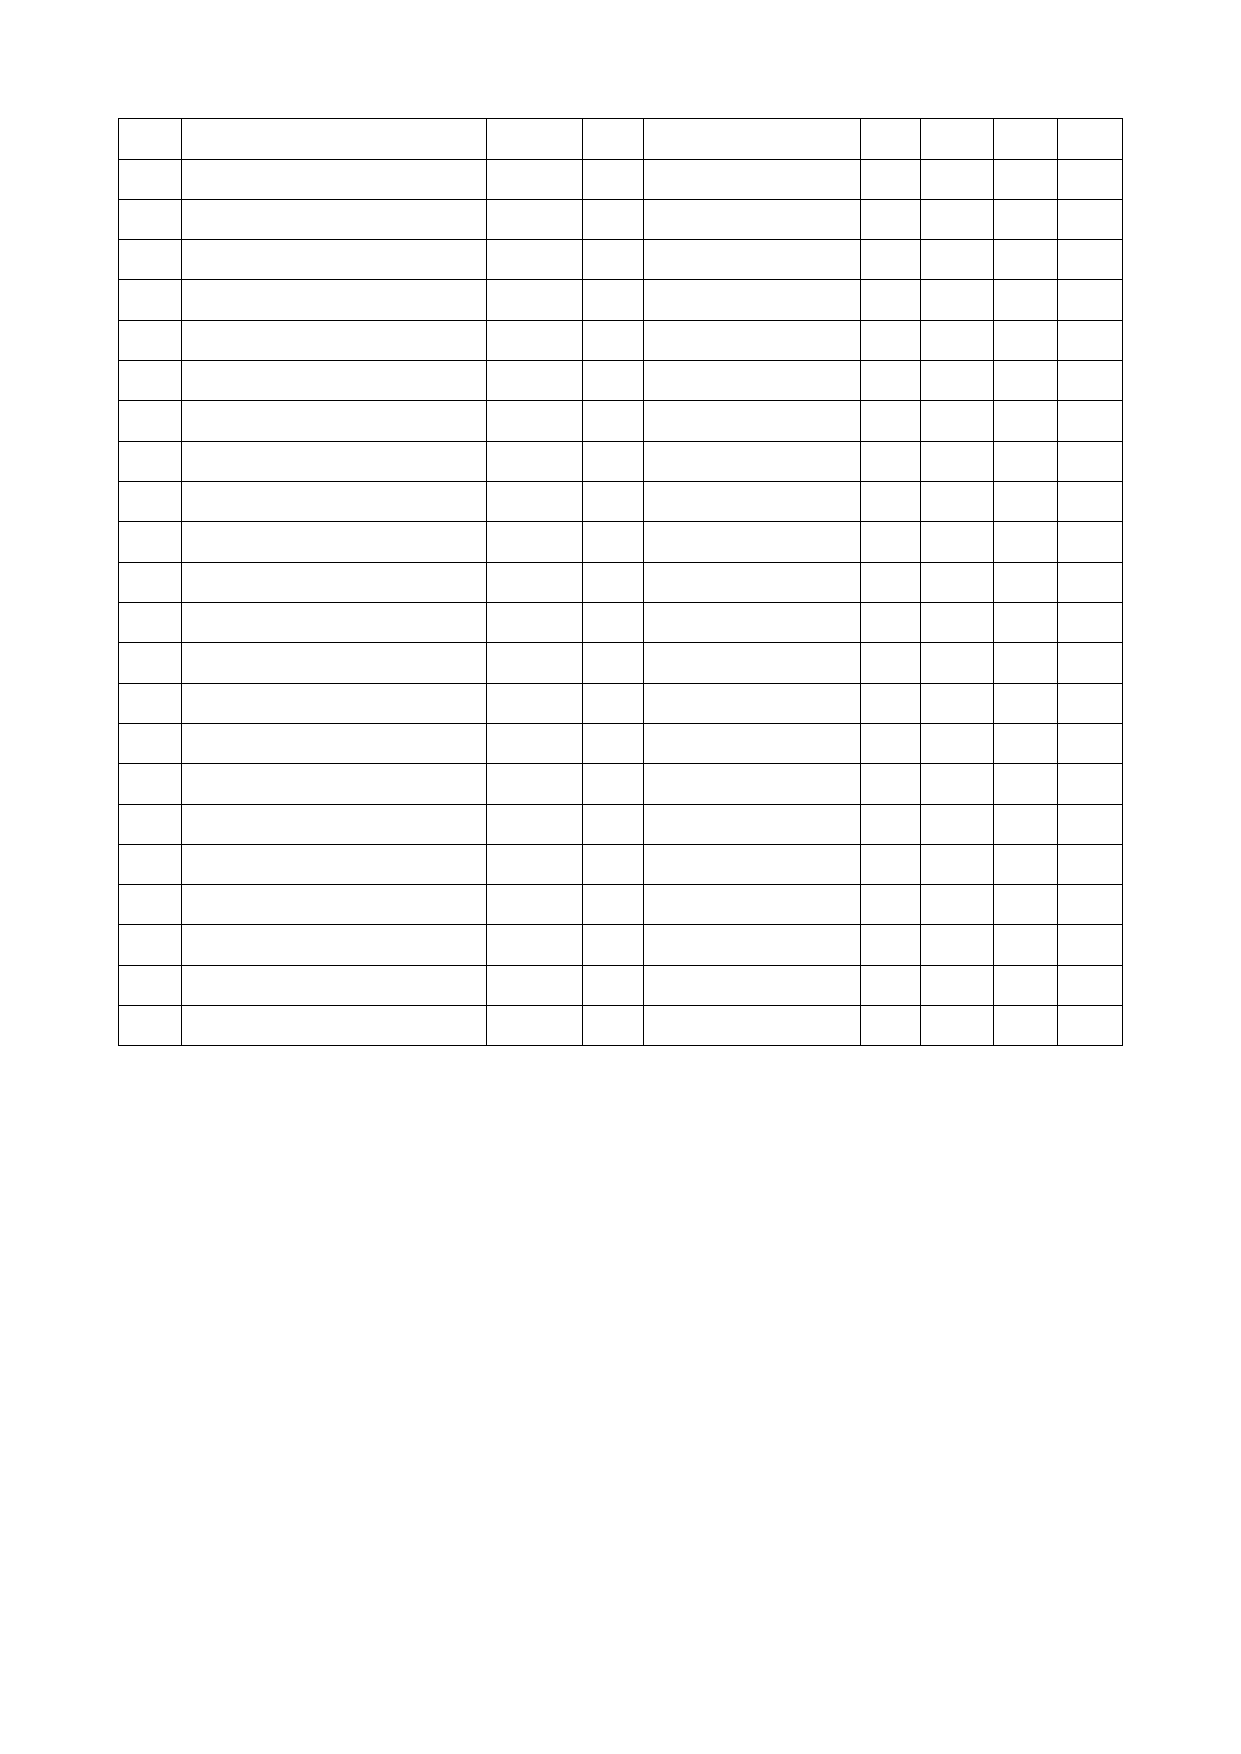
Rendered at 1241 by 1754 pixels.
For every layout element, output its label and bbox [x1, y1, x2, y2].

table_cell [487, 280, 582, 320]
table_cell [182, 966, 486, 1005]
table_cell [994, 643, 1057, 682]
table_cell [861, 563, 920, 602]
table_cell [861, 401, 920, 441]
table_cell [921, 764, 993, 803]
table_cell [921, 119, 993, 158]
table_cell [1058, 724, 1122, 763]
table_cell [921, 160, 993, 199]
table_cell [583, 925, 643, 965]
table_cell [487, 684, 582, 723]
table_cell [1058, 966, 1122, 1005]
table_cell [182, 160, 486, 199]
table_cell [644, 1006, 860, 1045]
table_cell [182, 361, 486, 400]
table_cell [994, 805, 1057, 844]
table_cell [487, 845, 582, 884]
table_cell [994, 684, 1057, 723]
table_cell [583, 482, 643, 521]
table_cell [644, 482, 860, 521]
table_cell [644, 563, 860, 602]
table_cell [1058, 482, 1122, 521]
table_cell [583, 280, 643, 320]
table_cell [994, 119, 1057, 158]
table_cell [994, 764, 1057, 803]
table_cell [119, 321, 181, 360]
table_cell [583, 966, 643, 1005]
table_cell [994, 280, 1057, 320]
table_cell [182, 1006, 486, 1045]
table_cell [644, 361, 860, 400]
table_cell [1058, 764, 1122, 803]
table_cell [583, 643, 643, 682]
table_cell [583, 845, 643, 884]
table_cell [182, 401, 486, 441]
table_cell [182, 643, 486, 682]
table_cell [487, 200, 582, 239]
table_cell [921, 966, 993, 1005]
table_cell [487, 764, 582, 803]
table_cell [583, 885, 643, 924]
table_cell [487, 119, 582, 158]
table_cell [921, 925, 993, 965]
table_cell [182, 764, 486, 803]
table_cell [119, 522, 181, 562]
table_cell [487, 321, 582, 360]
table_cell [921, 563, 993, 602]
table_cell [182, 805, 486, 844]
table_cell [861, 280, 920, 320]
table_cell [119, 401, 181, 441]
table_cell [861, 925, 920, 965]
table_cell [861, 603, 920, 642]
table_cell [921, 1006, 993, 1045]
table_cell [1058, 603, 1122, 642]
table_cell [583, 522, 643, 562]
table_cell [994, 724, 1057, 763]
table_cell [921, 200, 993, 239]
table_cell [994, 966, 1057, 1005]
table_cell [583, 401, 643, 441]
table_cell [487, 805, 582, 844]
table_cell [861, 643, 920, 682]
table_cell [487, 482, 582, 521]
table_cell [1058, 401, 1122, 441]
table_cell [583, 240, 643, 279]
table_cell [644, 280, 860, 320]
table_cell [119, 885, 181, 924]
table_cell [119, 482, 181, 521]
table_cell [182, 684, 486, 723]
table_cell [583, 563, 643, 602]
table_cell [1058, 643, 1122, 682]
table_cell [583, 764, 643, 803]
table_cell [583, 442, 643, 481]
table_cell [994, 321, 1057, 360]
table_cell [583, 200, 643, 239]
table_cell [1058, 280, 1122, 320]
table_cell [644, 684, 860, 723]
table_cell [861, 240, 920, 279]
table_cell [644, 966, 860, 1005]
table_cell [644, 925, 860, 965]
table_cell [1058, 200, 1122, 239]
table_cell [921, 885, 993, 924]
table_cell [644, 160, 860, 199]
table_cell [861, 482, 920, 521]
table_cell [644, 200, 860, 239]
table_cell [644, 401, 860, 441]
table_cell [644, 119, 860, 158]
table_cell [921, 684, 993, 723]
table_cell [861, 442, 920, 481]
table_cell [1058, 321, 1122, 360]
table_cell [182, 442, 486, 481]
table_cell [487, 966, 582, 1005]
table_cell [487, 361, 582, 400]
table_cell [861, 200, 920, 239]
table_cell [644, 764, 860, 803]
table_cell [119, 966, 181, 1005]
table_cell [182, 603, 486, 642]
table_cell [861, 361, 920, 400]
table_cell [182, 240, 486, 279]
table_cell [487, 724, 582, 763]
table_cell [921, 401, 993, 441]
table_cell [583, 805, 643, 844]
table_cell [182, 885, 486, 924]
table_cell [487, 401, 582, 441]
table_cell [921, 321, 993, 360]
table_cell [1058, 442, 1122, 481]
table_cell [1058, 925, 1122, 965]
table_cell [861, 805, 920, 844]
table_cell [182, 280, 486, 320]
table_cell [994, 925, 1057, 965]
table_cell [583, 724, 643, 763]
table_cell [861, 160, 920, 199]
table_cell [182, 563, 486, 602]
table_cell [1058, 119, 1122, 158]
table_cell [487, 442, 582, 481]
table_cell [487, 522, 582, 562]
table_cell [487, 563, 582, 602]
table_cell [994, 603, 1057, 642]
table_cell [583, 1006, 643, 1045]
table_cell [921, 643, 993, 682]
table_cell [182, 119, 486, 158]
table_cell [119, 442, 181, 481]
table_cell [994, 200, 1057, 239]
table_cell [861, 764, 920, 803]
table_cell [921, 522, 993, 562]
table_cell [1058, 805, 1122, 844]
table_cell [182, 724, 486, 763]
table_cell [994, 482, 1057, 521]
table_cell [487, 1006, 582, 1045]
table_cell [994, 361, 1057, 400]
table_cell [921, 724, 993, 763]
table_cell [119, 925, 181, 965]
table_cell [994, 885, 1057, 924]
table_cell [119, 684, 181, 723]
table_cell [921, 482, 993, 521]
table_cell [644, 724, 860, 763]
table_cell [994, 563, 1057, 602]
table_cell [119, 724, 181, 763]
table_cell [1058, 684, 1122, 723]
table_cell [994, 442, 1057, 481]
table_cell [119, 361, 181, 400]
table_cell [861, 684, 920, 723]
table_cell [487, 603, 582, 642]
table_cell [583, 361, 643, 400]
table_cell [119, 280, 181, 320]
table_cell [861, 119, 920, 158]
table_cell [182, 845, 486, 884]
table_cell [1058, 240, 1122, 279]
table_cell [921, 361, 993, 400]
table_cell [119, 1006, 181, 1045]
table_cell [583, 119, 643, 158]
table_cell [994, 522, 1057, 562]
table_cell [644, 442, 860, 481]
table_cell [119, 160, 181, 199]
table_cell [644, 845, 860, 884]
table_cell [861, 724, 920, 763]
table_cell [119, 200, 181, 239]
table_cell [861, 845, 920, 884]
table_cell [119, 603, 181, 642]
table_cell [1058, 361, 1122, 400]
table_cell [644, 522, 860, 562]
table_cell [1058, 563, 1122, 602]
table_cell [119, 805, 181, 844]
table_cell [921, 845, 993, 884]
table_cell [583, 603, 643, 642]
table_cell [921, 280, 993, 320]
table_cell [921, 442, 993, 481]
table_cell [644, 603, 860, 642]
table_cell [487, 643, 582, 682]
table_cell [994, 160, 1057, 199]
table_cell [994, 240, 1057, 279]
table_cell [182, 321, 486, 360]
table_cell [1058, 845, 1122, 884]
table_cell [182, 482, 486, 521]
table_cell [861, 966, 920, 1005]
table_cell [644, 805, 860, 844]
table_cell [861, 1006, 920, 1045]
table_cell [119, 845, 181, 884]
table_cell [583, 321, 643, 360]
table_cell [1058, 522, 1122, 562]
table_cell [583, 684, 643, 723]
table_cell [1058, 885, 1122, 924]
table_cell [119, 119, 181, 158]
table_cell [119, 563, 181, 602]
table_cell [644, 643, 860, 682]
table_cell [487, 925, 582, 965]
table_cell [487, 160, 582, 199]
table_cell [644, 321, 860, 360]
table_cell [994, 1006, 1057, 1045]
table_cell [861, 885, 920, 924]
table_cell [644, 885, 860, 924]
table_cell [921, 603, 993, 642]
table_cell [861, 321, 920, 360]
table_cell [119, 240, 181, 279]
table_cell [182, 522, 486, 562]
table_cell [1058, 160, 1122, 199]
table_cell [487, 885, 582, 924]
table_cell [644, 240, 860, 279]
table_cell [1058, 1006, 1122, 1045]
table_cell [994, 401, 1057, 441]
table_cell [182, 925, 486, 965]
table_cell [487, 240, 582, 279]
table_cell [182, 200, 486, 239]
table_cell [119, 764, 181, 803]
table_cell [119, 643, 181, 682]
table_cell [921, 240, 993, 279]
table_cell [583, 160, 643, 199]
table_cell [861, 522, 920, 562]
table_cell [994, 845, 1057, 884]
table_cell [921, 805, 993, 844]
